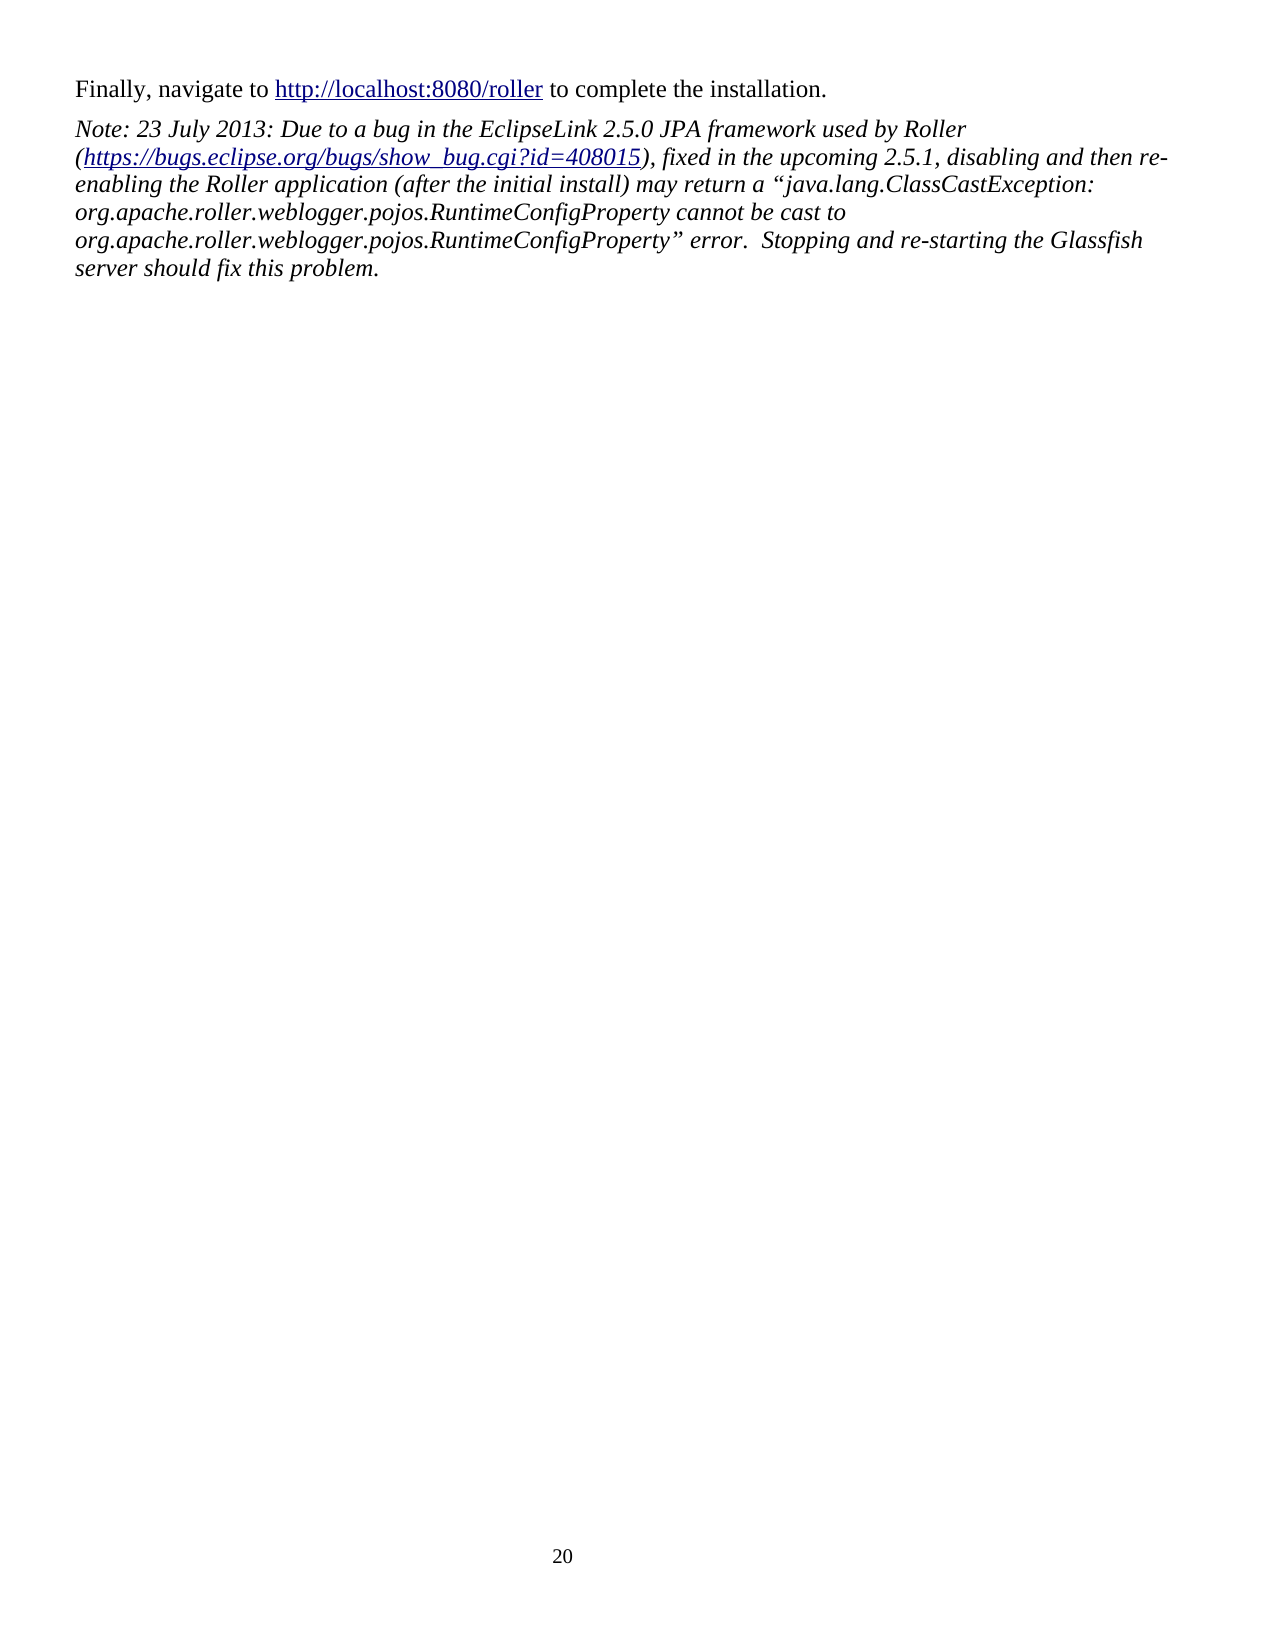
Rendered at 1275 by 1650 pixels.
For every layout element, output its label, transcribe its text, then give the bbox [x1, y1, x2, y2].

text Note: 23 July 2013: Due to a bug in the EclipseLink 2.5.0 JPA framework used by Roller (https://bugs.eclipse.org/bugs/show_bug.cgi?id=408015), fixed in the upcoming 2.5.1, disabling and then re-enabling the Roller application (after the initial install) may return a “java.lang.ClassCastException: org.apache.roller.weblogger.pojos.RuntimeConfigProperty cannot be cast to org.apache.roller.weblogger.pojos.RuntimeConfigProperty” error. Stopping and re-starting the Glassfish server should fix this problem. [75, 115, 1200, 281]
text Finally, navigate to http://localhost:8080/roller to complete the installation. [75, 75, 1200, 103]
